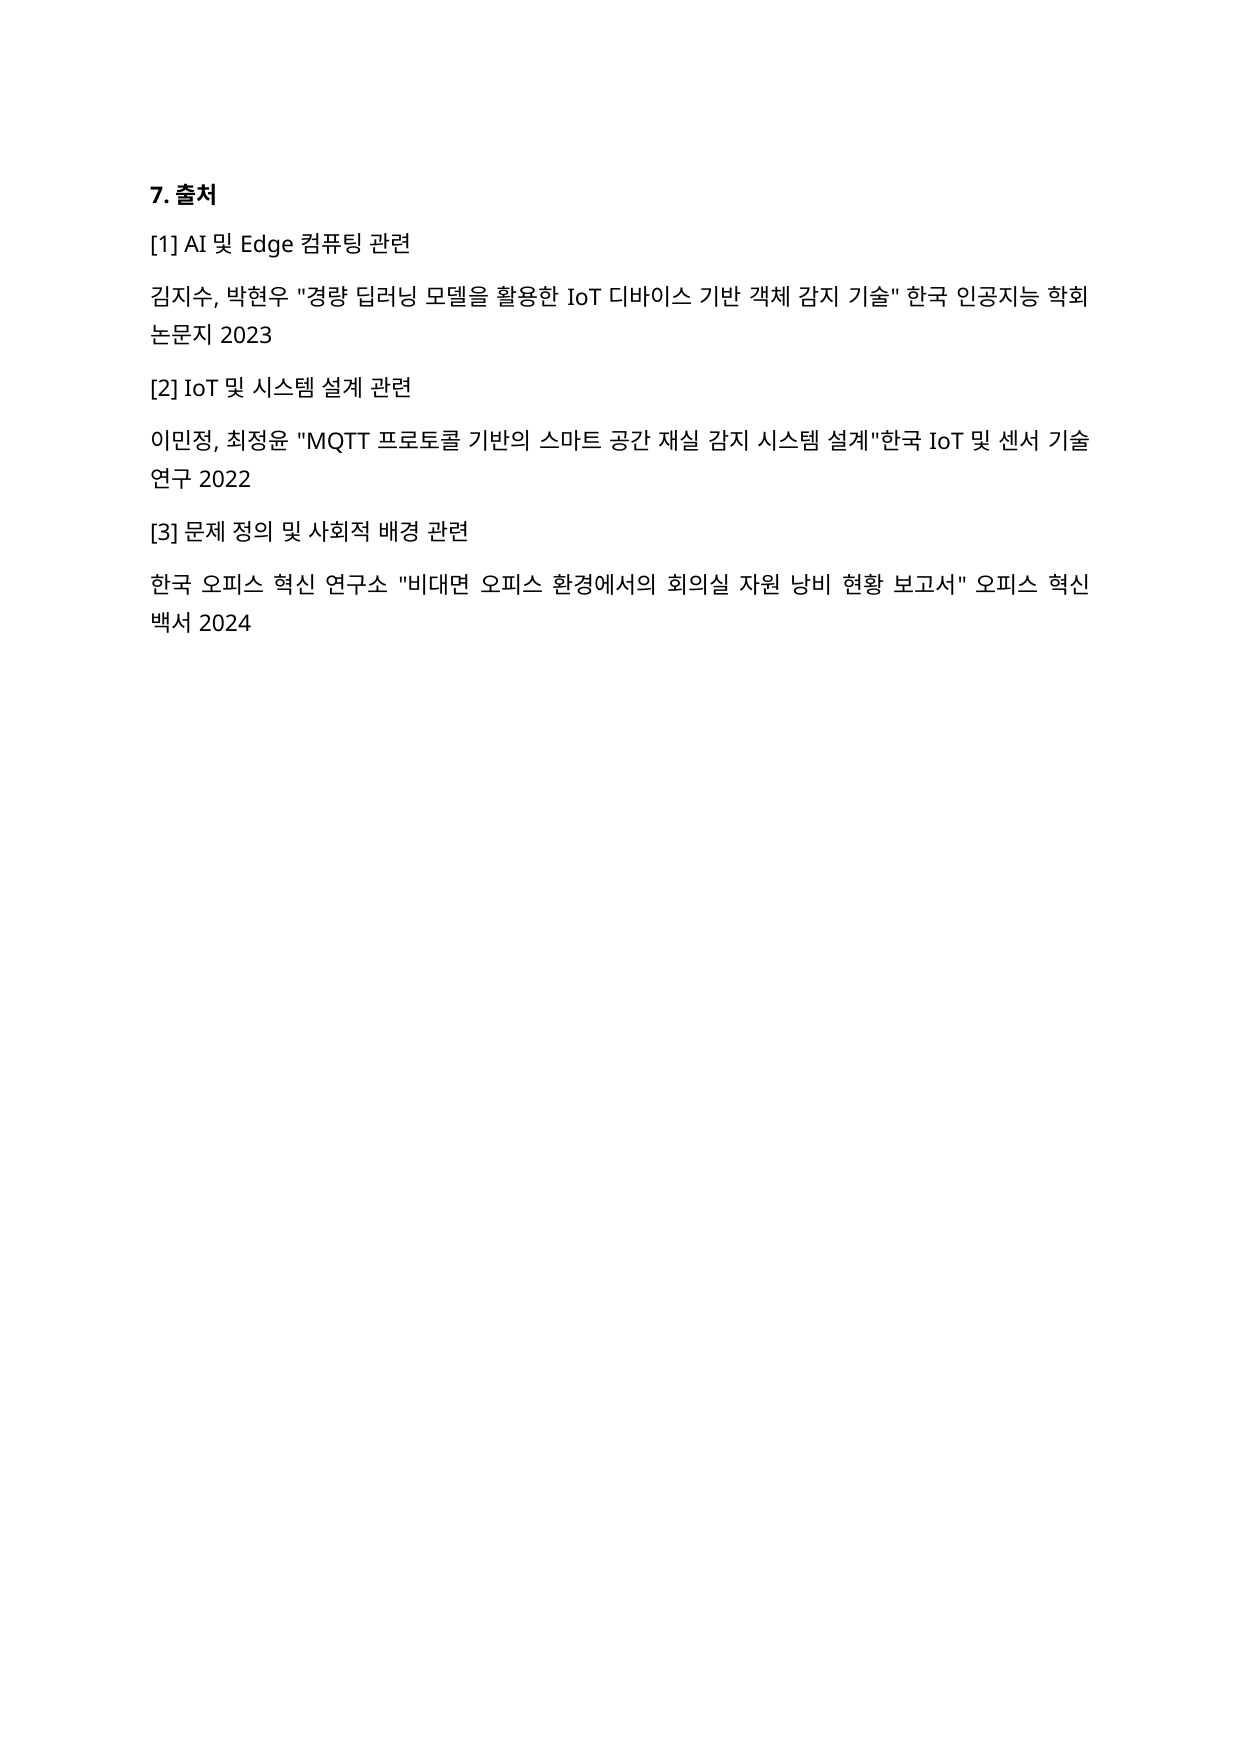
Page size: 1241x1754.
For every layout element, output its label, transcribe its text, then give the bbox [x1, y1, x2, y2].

text [1] AI 및 Edge 컴퓨팅 관련 [150, 226, 1090, 259]
text 이민정, 최정윤 "MQTT 프로토콜 기반의 스마트 공간 재실 감지 시스템 설계"한국 IoT 및 센서 기술 연구 2022 [150, 423, 1090, 494]
text 한국 오피스 혁신 연구소 "비대면 오피스 환경에서의 회의실 자원 낭비 현황 보고서" 오피스 혁신 백서 2024 [150, 567, 1090, 638]
text 김지수, 박현우 "경량 딥러닝 모델을 활용한 IoT 디바이스 기반 객체 감지 기술" 한국 인공지능 학회 논문지 2023 [150, 278, 1090, 350]
text [2] IoT 및 시스템 설계 관련 [150, 370, 1090, 403]
text [3] 문제 정의 및 사회적 배경 관련 [150, 514, 1090, 547]
subtitle 7. 출처 [150, 177, 1090, 211]
